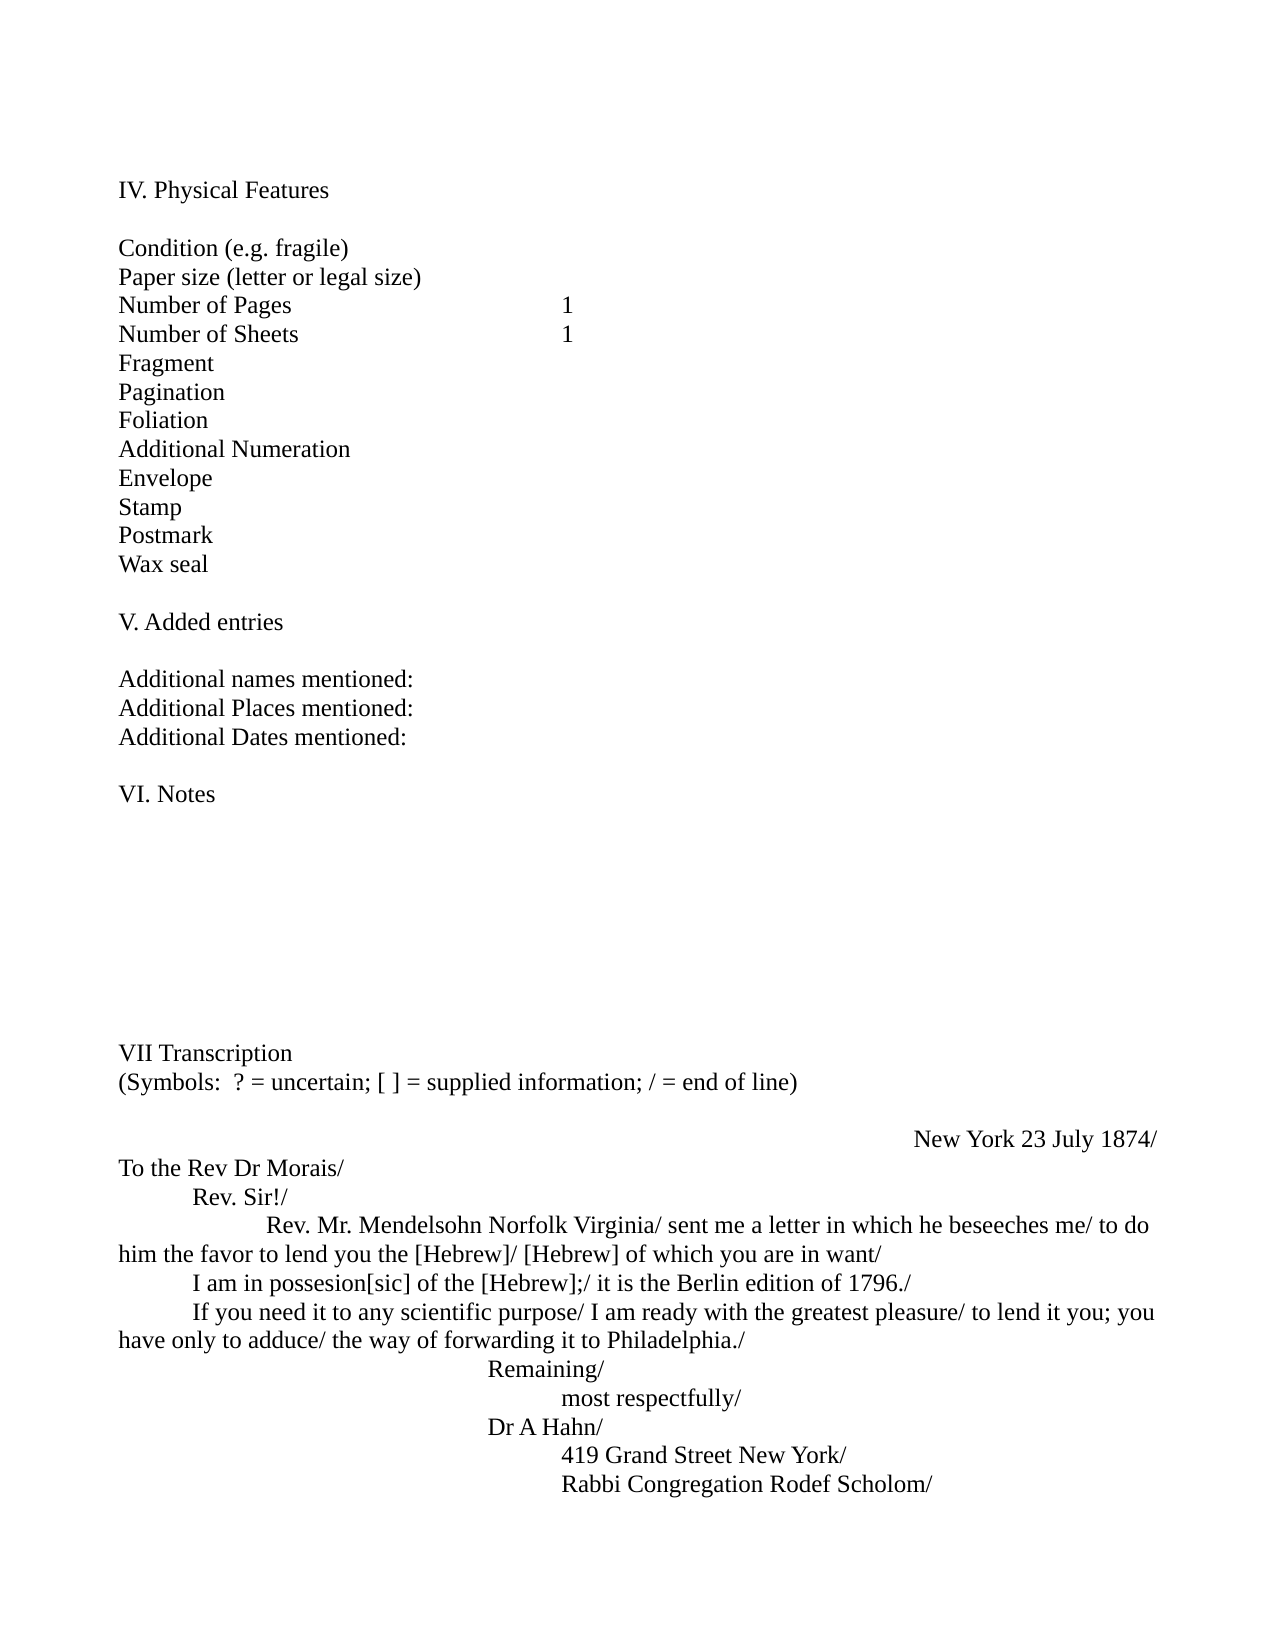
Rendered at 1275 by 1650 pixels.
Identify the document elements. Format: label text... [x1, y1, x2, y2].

text VI. Notes [118, 779, 1157, 808]
text Condition (e.g. fragile) [118, 233, 1157, 262]
text Rabbi Congregation Rodef Scholom/ [118, 1469, 1157, 1498]
text V. Added entries [118, 607, 1157, 636]
text If you need it to any scientific purpose/ I am ready with the greatest pleasure/ to lend it you; you have only to adduce/ the way of forwarding it to Philadelphia./ [118, 1297, 1157, 1354]
text Rev. Mr. Mendelsohn Norfolk Virginia/ sent me a letter in which he beseeches me/ to do him the favor to lend you the [Hebrew]/ [Hebrew] of which you are in want/ [118, 1211, 1157, 1268]
text Additional Dates mentioned: [118, 722, 1157, 751]
text Additional names mentioned: [118, 664, 1157, 693]
text To the Rev Dr Morais/ [118, 1153, 1157, 1182]
text Rev. Sir!/ [118, 1182, 1157, 1211]
text Wax seal [118, 549, 1157, 578]
text Dr A Hahn/ [118, 1412, 1157, 1441]
text most respectfully/ [118, 1383, 1157, 1412]
text (Symbols: ? = uncertain; [ ] = supplied information; / = end of line) [118, 1067, 1157, 1096]
text 419 Grand Street New York/ [118, 1441, 1157, 1469]
text I am in possesion[sic] of the [Hebrew];/ it is the Berlin edition of 1796./ [118, 1268, 1157, 1297]
text Foliation [118, 406, 1157, 434]
text Paper size (letter or legal size) [118, 262, 1157, 291]
text Postma rk [118, 521, 1157, 549]
text VII Transcription [118, 1038, 1157, 1067]
text Fragment [118, 348, 1157, 377]
text Additional Places mentioned: [118, 693, 1157, 722]
text Envelope [118, 463, 1157, 492]
text IV. Physical Features [118, 176, 1157, 204]
text Additional Numeration [118, 434, 1157, 463]
text Number of Pages 1 [118, 291, 1157, 319]
text Remaining/ [118, 1354, 1157, 1383]
text Stamp [118, 492, 1157, 521]
text Pagination [118, 377, 1157, 406]
text New York 23 July 1874/ [118, 1124, 1157, 1153]
text Number of Sheets 1 [118, 319, 1157, 348]
